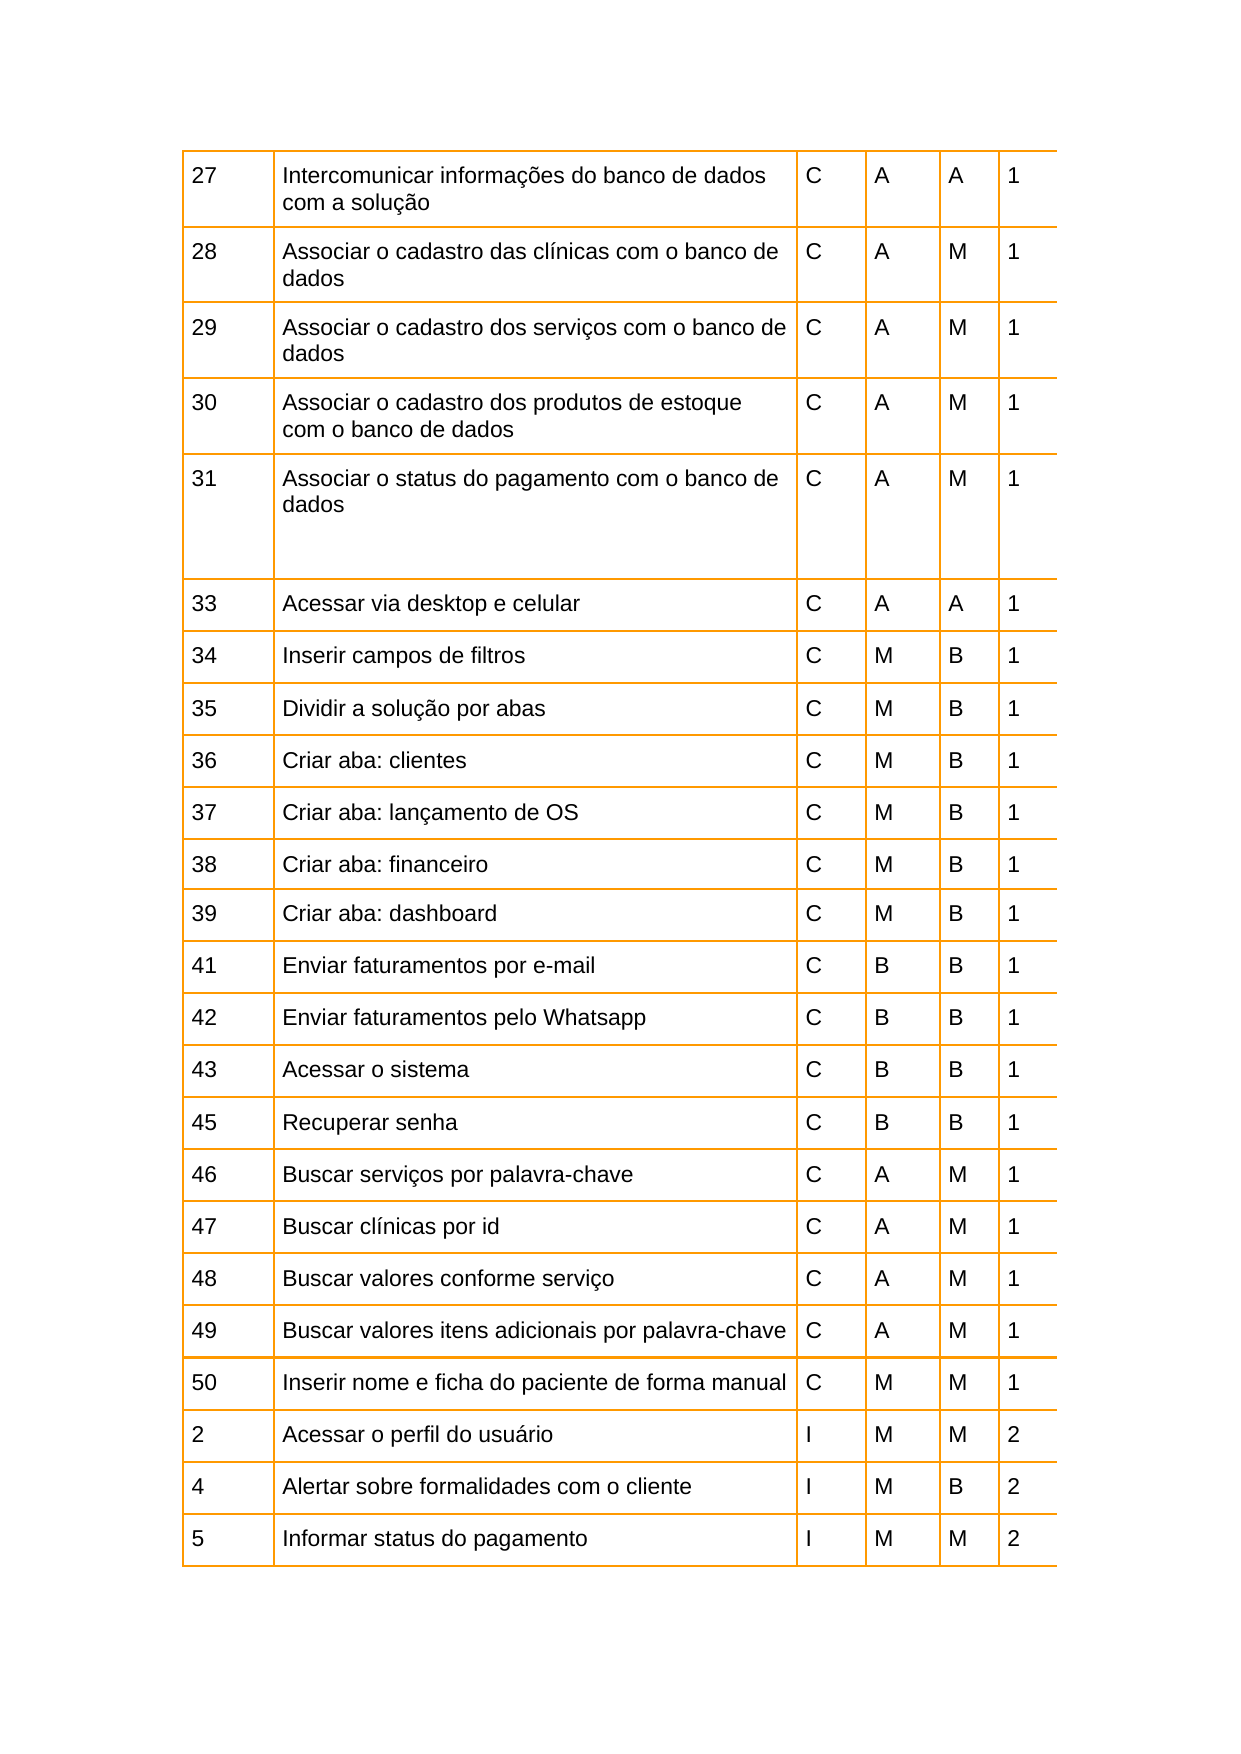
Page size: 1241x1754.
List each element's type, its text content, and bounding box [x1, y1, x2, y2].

table_cell 42 [184, 994, 273, 1044]
table_cell Dividir a solução por abas [275, 684, 796, 734]
table_cell 1 [1000, 1306, 1057, 1356]
table_cell 50 [184, 1359, 273, 1408]
table_cell Criar aba: dashboard [275, 890, 796, 940]
table_cell B [941, 1046, 998, 1096]
table_cell M [941, 379, 998, 452]
table_cell A [867, 152, 939, 226]
table_cell 1 [1000, 684, 1057, 734]
table_cell A [941, 580, 998, 630]
table_cell A [867, 455, 939, 578]
table_cell M [867, 1411, 939, 1461]
table_cell 28 [184, 228, 273, 301]
table_cell 38 [184, 840, 273, 888]
table_cell A [867, 1202, 939, 1252]
table_cell B [941, 684, 998, 734]
table_cell A [867, 1306, 939, 1356]
table_cell 2 [1000, 1411, 1057, 1461]
table_cell B [941, 840, 998, 888]
table_cell 35 [184, 684, 273, 734]
table_cell M [867, 632, 939, 682]
table_cell C [798, 890, 865, 940]
table_cell C [798, 1150, 865, 1200]
table_cell 1 [1000, 152, 1057, 226]
table_cell M [941, 1202, 998, 1252]
table_cell M [867, 1515, 939, 1565]
table_cell 1 [1000, 788, 1057, 838]
table_cell 1 [1000, 379, 1057, 452]
table_cell Inserir campos de filtros [275, 632, 796, 682]
table_cell 1 [1000, 303, 1057, 377]
table_cell 36 [184, 736, 273, 786]
table_cell B [941, 1098, 998, 1148]
table_cell M [867, 1463, 939, 1513]
table_cell M [941, 1411, 998, 1461]
table_cell Criar aba: financeiro [275, 840, 796, 888]
table_cell M [867, 1359, 939, 1408]
table_cell A [867, 580, 939, 630]
table_cell Associar o status do pagamento com o banco de dados [275, 455, 796, 578]
table_cell 43 [184, 1046, 273, 1096]
table_cell 1 [1000, 580, 1057, 630]
table_cell B [867, 994, 939, 1044]
table_cell 1 [1000, 1150, 1057, 1200]
table_cell C [798, 632, 865, 682]
table_cell 34 [184, 632, 273, 682]
table_cell I [798, 1515, 865, 1565]
table_cell Recuperar senha [275, 1098, 796, 1148]
table_cell B [941, 994, 998, 1044]
table_cell I [798, 1463, 865, 1513]
table_cell 1 [1000, 632, 1057, 682]
table_cell Acessar via desktop e celular [275, 580, 796, 630]
table_cell C [798, 1306, 865, 1356]
table_cell M [941, 303, 998, 377]
table_cell 39 [184, 890, 273, 940]
table_cell Inserir nome e ficha do paciente de forma manual [275, 1359, 796, 1408]
table_cell M [867, 890, 939, 940]
table_cell B [867, 1046, 939, 1096]
table_cell B [941, 942, 998, 992]
table_cell 1 [1000, 1098, 1057, 1148]
table_cell M [867, 684, 939, 734]
table_cell 46 [184, 1150, 273, 1200]
table_cell 47 [184, 1202, 273, 1252]
table_cell C [798, 1202, 865, 1252]
table_cell C [798, 152, 865, 226]
table_cell Buscar clínicas por id [275, 1202, 796, 1252]
table_cell C [798, 840, 865, 888]
table_cell Buscar serviços por palavra-chave [275, 1150, 796, 1200]
table_cell B [941, 1463, 998, 1513]
table_cell Buscar valores itens adicionais por palavra-chave [275, 1306, 796, 1356]
table_cell I [798, 1411, 865, 1461]
table_cell 4 [184, 1463, 273, 1513]
table_cell C [798, 379, 865, 452]
table_cell B [941, 632, 998, 682]
table_cell Criar aba: lançamento de OS [275, 788, 796, 838]
table_cell 1 [1000, 228, 1057, 301]
table_cell A [867, 228, 939, 301]
table_cell B [941, 890, 998, 940]
table_cell 48 [184, 1254, 273, 1304]
table_cell B [941, 736, 998, 786]
table_cell 1 [1000, 890, 1057, 940]
table_cell 37 [184, 788, 273, 838]
table_cell 33 [184, 580, 273, 630]
table_cell M [941, 1254, 998, 1304]
table_cell Intercomunicar informações do banco de dados com a solução [275, 152, 796, 226]
table_cell C [798, 303, 865, 377]
table_cell C [798, 1359, 865, 1408]
table_cell 45 [184, 1098, 273, 1148]
table_cell 27 [184, 152, 273, 226]
table_cell A [867, 1150, 939, 1200]
table_cell C [798, 942, 865, 992]
table_cell 2 [1000, 1463, 1057, 1513]
table_cell 1 [1000, 736, 1057, 786]
table_cell A [867, 303, 939, 377]
table_cell 1 [1000, 1202, 1057, 1252]
table_cell Buscar valores conforme serviço [275, 1254, 796, 1304]
table_cell 30 [184, 379, 273, 452]
table_cell B [867, 1098, 939, 1148]
table_cell M [941, 455, 998, 578]
table_cell A [941, 152, 998, 226]
table_cell 1 [1000, 455, 1057, 578]
table_cell Informar status do pagamento [275, 1515, 796, 1565]
table_cell Alertar sobre formalidades com o cliente [275, 1463, 796, 1513]
table_cell 41 [184, 942, 273, 992]
table_cell 49 [184, 1306, 273, 1356]
table_cell 1 [1000, 1359, 1057, 1408]
table_cell B [941, 788, 998, 838]
table_cell C [798, 1046, 865, 1096]
table_cell Criar aba: clientes [275, 736, 796, 786]
table_cell A [867, 379, 939, 452]
table_cell M [867, 788, 939, 838]
table_cell Associar o cadastro das clínicas com o banco de dados [275, 228, 796, 301]
table_cell Enviar faturamentos pelo Whatsapp [275, 994, 796, 1044]
table_cell M [867, 736, 939, 786]
table_cell Acessar o perfil do usuário [275, 1411, 796, 1461]
table_cell 1 [1000, 994, 1057, 1044]
table_cell M [941, 1359, 998, 1408]
table_cell 31 [184, 455, 273, 578]
table_cell 5 [184, 1515, 273, 1565]
table_cell B [867, 942, 939, 992]
table_cell C [798, 736, 865, 786]
table_cell C [798, 994, 865, 1044]
table_cell 2 [1000, 1515, 1057, 1565]
table_cell C [798, 455, 865, 578]
table_cell C [798, 684, 865, 734]
table_cell 1 [1000, 840, 1057, 888]
table_cell 29 [184, 303, 273, 377]
table_cell Acessar o sistema [275, 1046, 796, 1096]
table_cell Associar o cadastro dos produtos de estoque com o banco de dados [275, 379, 796, 452]
table_cell 1 [1000, 1046, 1057, 1096]
table_cell C [798, 1254, 865, 1304]
table_cell Enviar faturamentos por e-mail [275, 942, 796, 992]
table_cell 1 [1000, 1254, 1057, 1304]
table_cell C [798, 228, 865, 301]
table_cell M [941, 1306, 998, 1356]
table_cell Associar o cadastro dos serviços com o banco de dados [275, 303, 796, 377]
table_cell M [867, 840, 939, 888]
table_cell M [941, 228, 998, 301]
table_cell C [798, 580, 865, 630]
table_cell A [867, 1254, 939, 1304]
table_cell M [941, 1515, 998, 1565]
table_cell 1 [1000, 942, 1057, 992]
table_cell 2 [184, 1411, 273, 1461]
table_cell C [798, 788, 865, 838]
table_cell M [941, 1150, 998, 1200]
table_cell C [798, 1098, 865, 1148]
